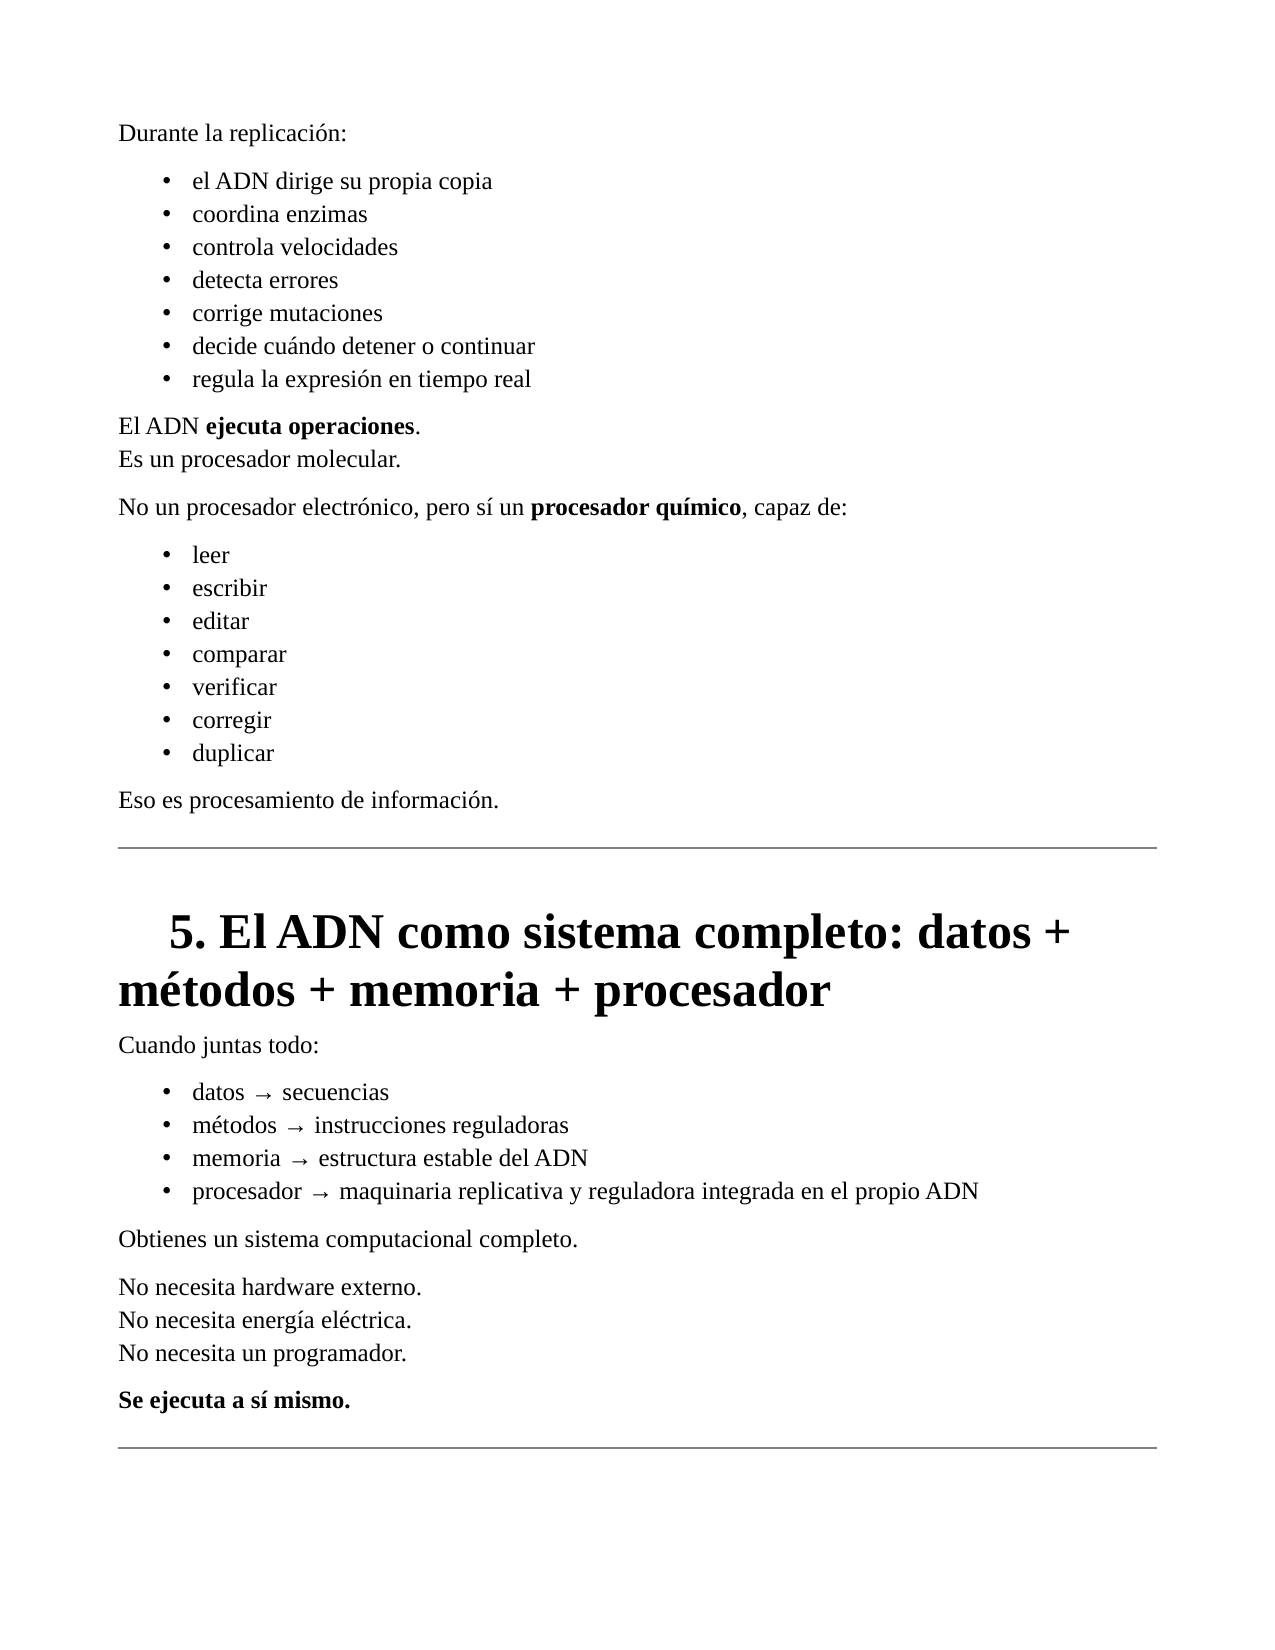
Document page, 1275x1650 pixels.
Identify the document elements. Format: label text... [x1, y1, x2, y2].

list datos → secuencias [162, 1077, 1157, 1106]
list escribir [162, 573, 1157, 601]
list duplicar [162, 738, 1157, 767]
list procesador → maquinaria replicativa y reguladora integrada en el propio ADN [162, 1176, 1157, 1205]
text No un procesador electrónico, pero sí un procesador químico, capaz de: [118, 492, 1157, 521]
list comparar [162, 639, 1157, 667]
list controla velocidades [162, 232, 1157, 261]
list métodos → instrucciones reguladoras [162, 1110, 1157, 1139]
list detecta errores [162, 265, 1157, 293]
list corrige mutaciones [162, 298, 1157, 327]
list regula la expresión en tiempo real [162, 364, 1157, 393]
text Durante la replicación: [118, 118, 1157, 147]
list decide cuándo detener o continuar [162, 331, 1157, 359]
list editar [162, 606, 1157, 634]
text El ADN ejecuta operaciones. Es un procesador molecular. [118, 411, 1157, 473]
list memoria → estructura estable del ADN [162, 1143, 1157, 1172]
text Se ejecuta a sí mismo. [118, 1385, 1157, 1414]
text No necesita hardware externo. No necesita energía eléctrica. No necesita un programador. [118, 1272, 1157, 1366]
list corregir [162, 705, 1157, 733]
text Obtienes un sistema computacional completo. [118, 1224, 1157, 1253]
subtitle 🔁 5. El ADN como sistema completo: datos + métodos + memoria + procesador [118, 902, 1157, 1017]
list el ADN dirige su propia copia [162, 166, 1157, 194]
list leer [162, 540, 1157, 568]
text Eso es procesamiento de información. [118, 785, 1157, 814]
list coordina enzimas [162, 199, 1157, 227]
text Cuando juntas todo: [118, 1030, 1157, 1058]
list verificar [162, 672, 1157, 701]
